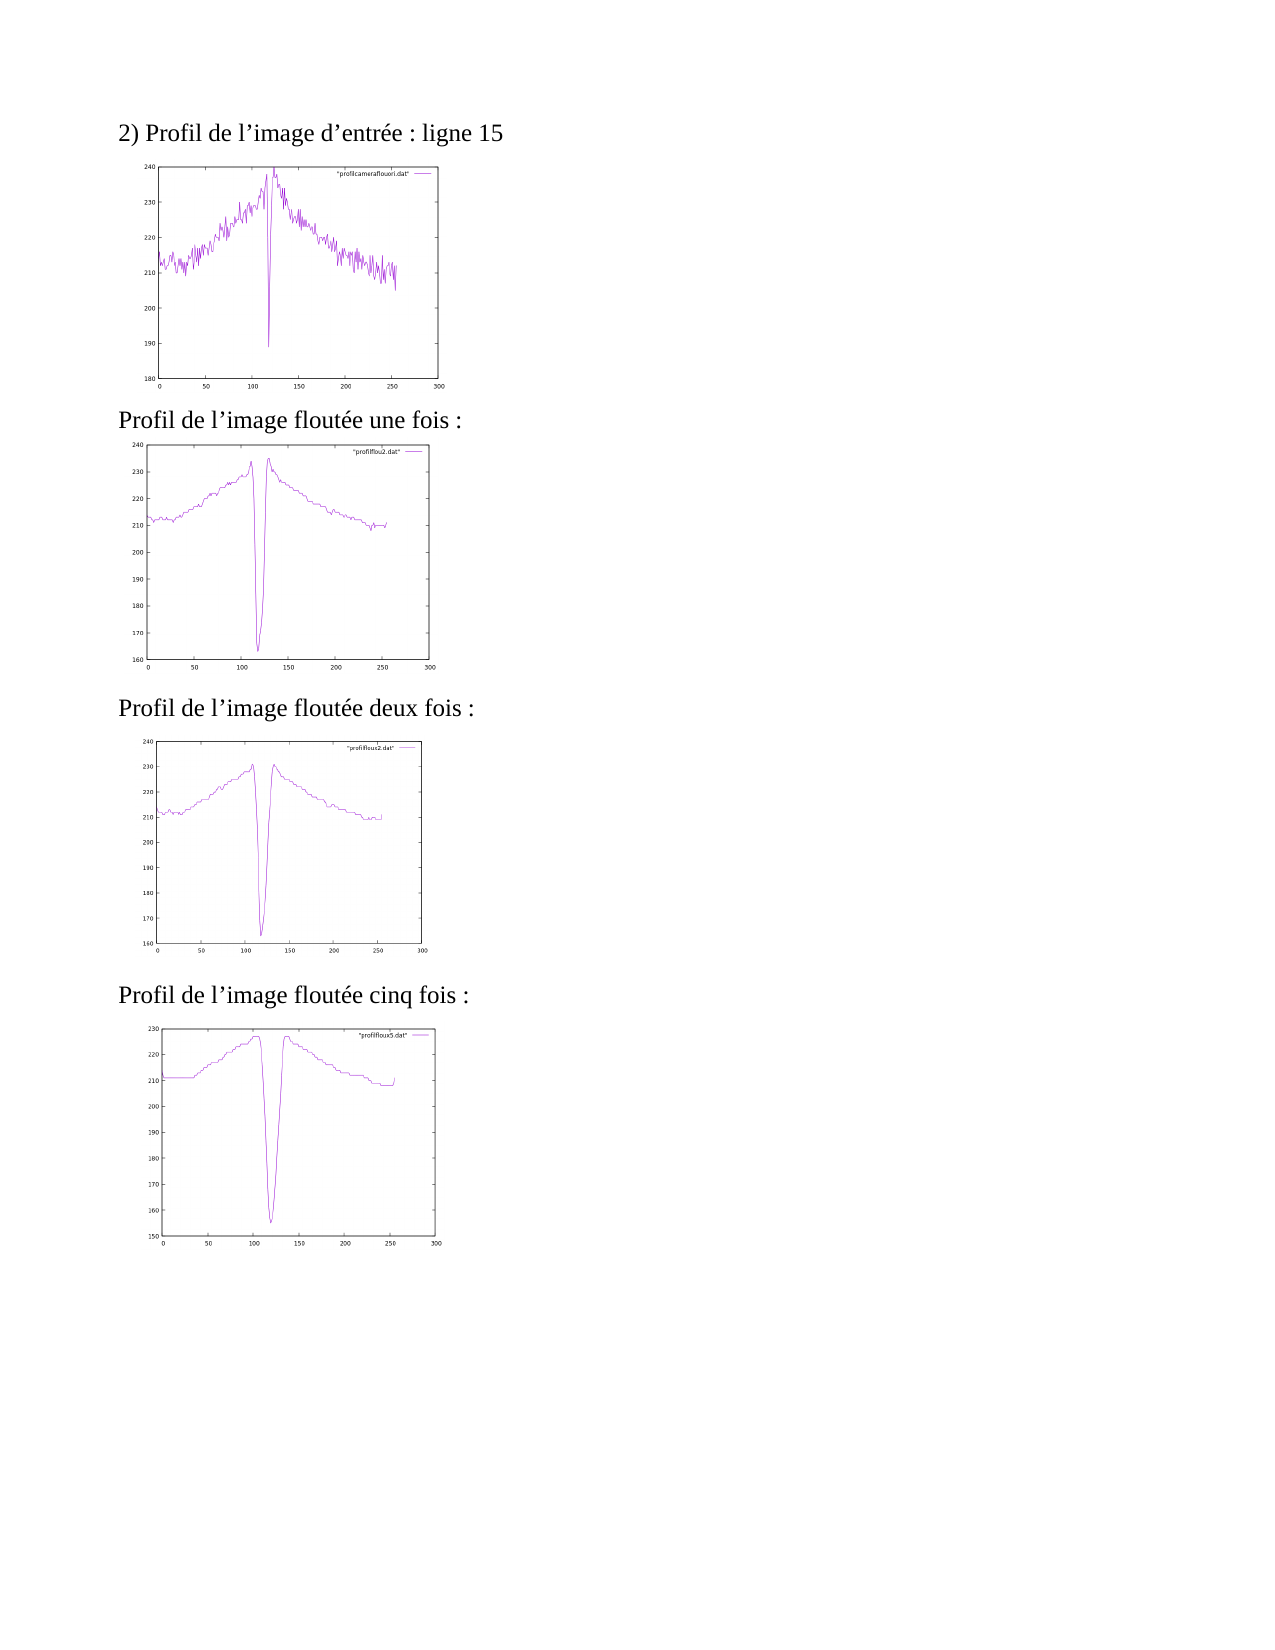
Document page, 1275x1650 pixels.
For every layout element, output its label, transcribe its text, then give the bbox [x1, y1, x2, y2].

picture [140, 1021, 445, 1250]
text 2) Profil de l’image d’entrée : ligne 15 [118, 118, 1157, 147]
text Profil de l’image floutée cinq fois : [118, 981, 1157, 1009]
text Profil de l’image floutée une fois : [118, 406, 1157, 434]
text Profil de l’image floutée deux fois : [118, 693, 1157, 722]
picture [136, 159, 448, 393]
picture [124, 437, 439, 674]
picture [135, 735, 431, 957]
